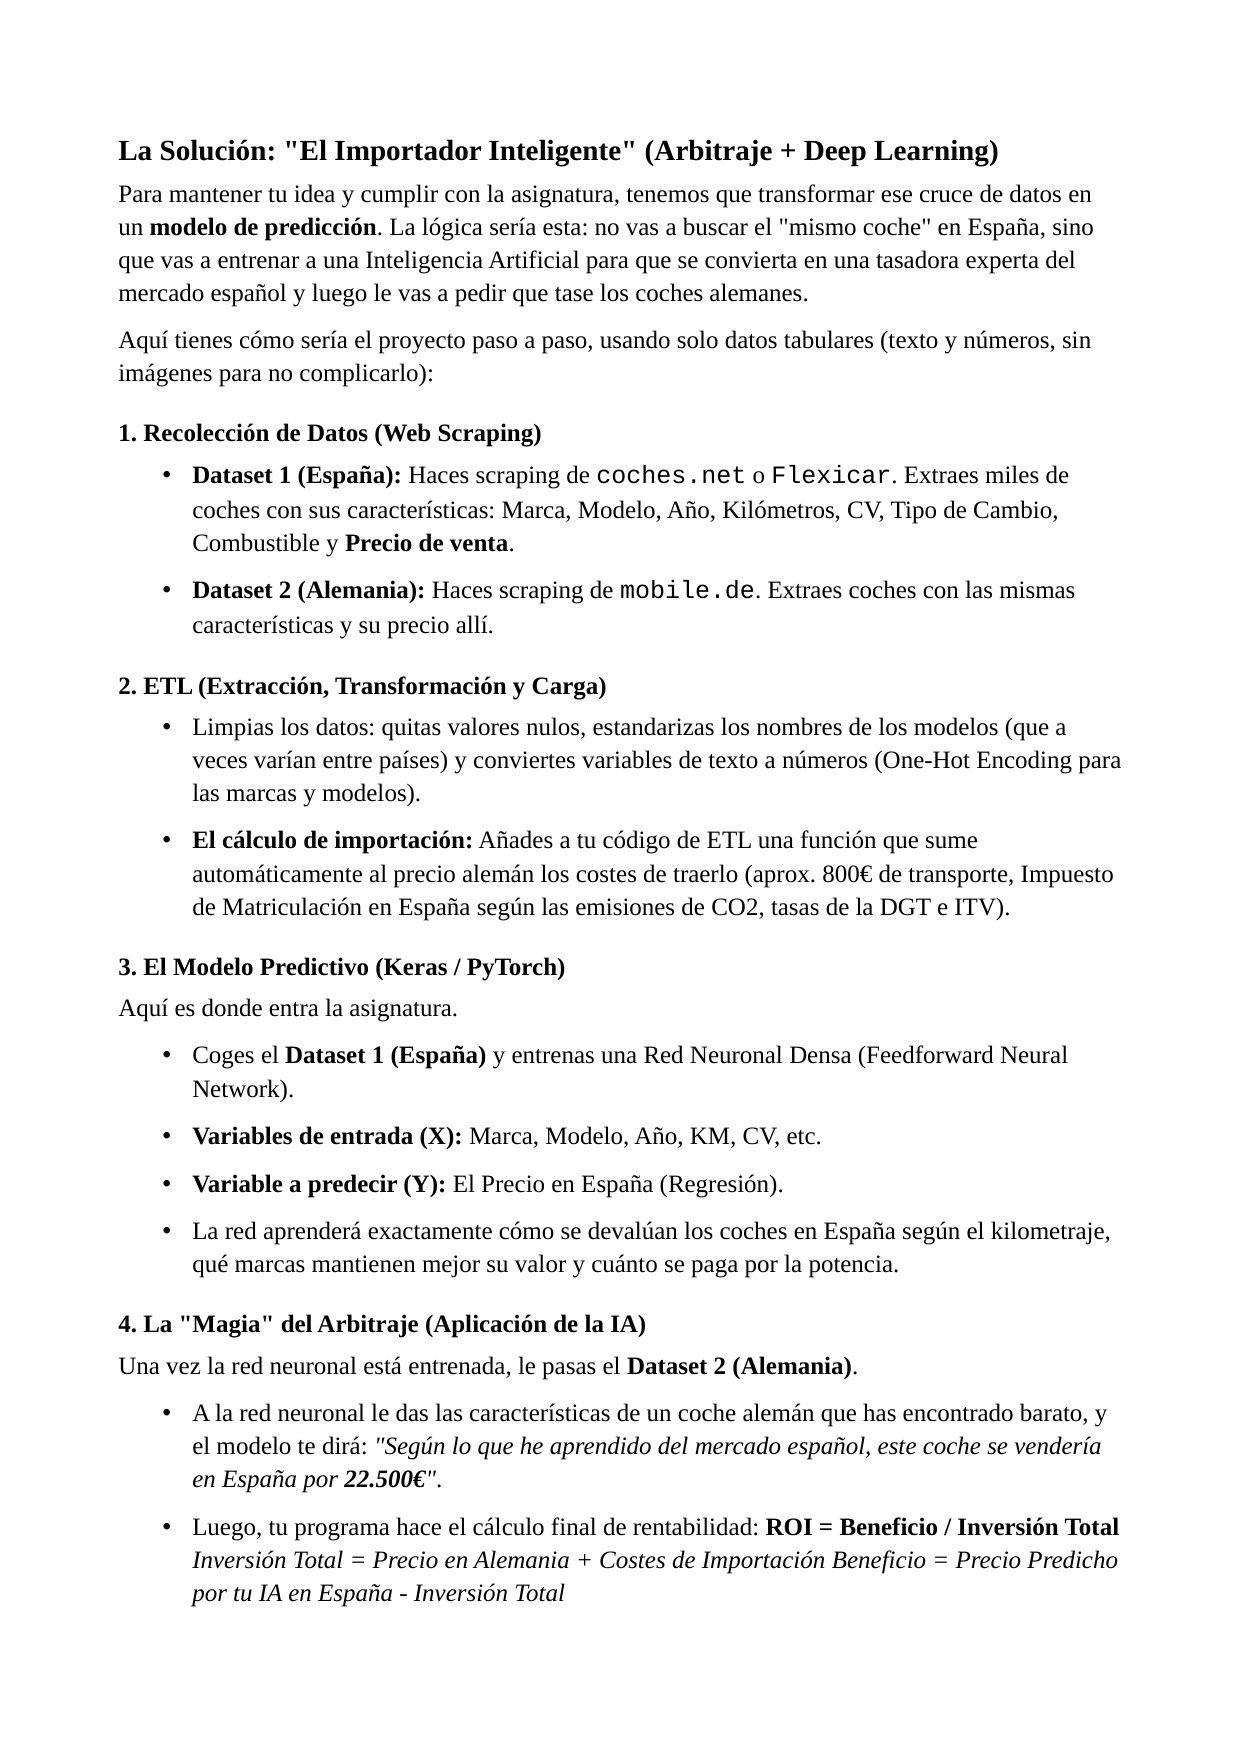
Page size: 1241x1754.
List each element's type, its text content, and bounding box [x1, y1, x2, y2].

text Aquí tienes cómo sería el proyecto paso a paso, usando solo datos tabulares (texto y números, sin imágenes para no complicarlo): [118, 325, 1122, 387]
subtitle La Solución: "El Importador Inteligente" (Arbitraje + Deep Learning) [118, 133, 1122, 166]
list La red aprenderá exactamente cómo se devalúan los coches en España según el kilometraje, qué marcas mantienen mejor su valor y cuánto se paga por la potencia. [162, 1216, 1122, 1278]
text Para mantener tu idea y cumplir con la asignatura, tenemos que transformar ese cruce de datos en un modelo de predicción. La lógica sería esta: no vas a buscar el "mismo coche" en España, sino que vas a entrenar a una Inteligencia Artificial para que se convierta en una tasadora experta del mercado español y luego le vas a pedir que tase los coches alemanes. [118, 179, 1122, 307]
subtitle 3. El Modelo Predictivo (Keras / PyTorch) [118, 952, 1122, 981]
list Variables de entrada (X): Marca, Modelo, Año, KM, CV, etc. [162, 1121, 1122, 1150]
list Limpias los datos: quitas valores nulos, estandarizas los nombres de los modelos (que a veces varían entre países) y conviertes variables de texto a números (One-Hot Encoding para las marcas y modelos). [162, 712, 1122, 807]
text Aquí es donde entra la asignatura. [118, 993, 1122, 1022]
list Luego, tu programa hace el cálculo final de rentabilidad: ROI = Beneficio / Inversión Total Inversión Total = Precio en Alemania + Costes de Importación Beneficio = Precio Predicho por tu IA en España - Inversión Total [162, 1512, 1122, 1607]
list El cálculo de importación: Añades a tu código de ETL una función que sume automáticamente al precio alemán los costes de traerlo (aprox. 800€ de transporte, Impuesto de Matriculación en España según las emisiones de CO2, tasas de la DGT e ITV). [162, 826, 1122, 920]
list Dataset 1 (España): Haces scraping de coches.net o Flexicar. Extraes miles de coches con sus características: Marca, Modelo, Año, Kilómetros, CV, Tipo de Cambio, Combustible y Precio de venta. [162, 460, 1122, 557]
subtitle 2. ETL (Extracción, Transformación y Carga) [118, 671, 1122, 699]
list Coges el Dataset 1 (España) y entrenas una Red Neuronal Densa (Feedforward Neural Network). [162, 1041, 1122, 1102]
list A la red neuronal le das las características de un coche alemán que has encontrado barato, y el modelo te dirá: "Según lo que he aprendido del mercado español, este coche se vendería en España por 22.500€". [162, 1398, 1122, 1493]
subtitle 4. La "Magia" del Arbitraje (Aplicación de la IA) [118, 1309, 1122, 1338]
text Una vez la red neuronal está entrenada, le pasas el Dataset 2 (Alemania). [118, 1351, 1122, 1379]
subtitle 1. Recolección de Datos (Web Scraping) [118, 418, 1122, 447]
list Dataset 2 (Alemania): Haces scraping de mobile.de. Extraes coches con las mismas características y su precio allí. [162, 576, 1122, 639]
list Variable a predecir (Y): El Precio en España (Regresión). [162, 1169, 1122, 1198]
